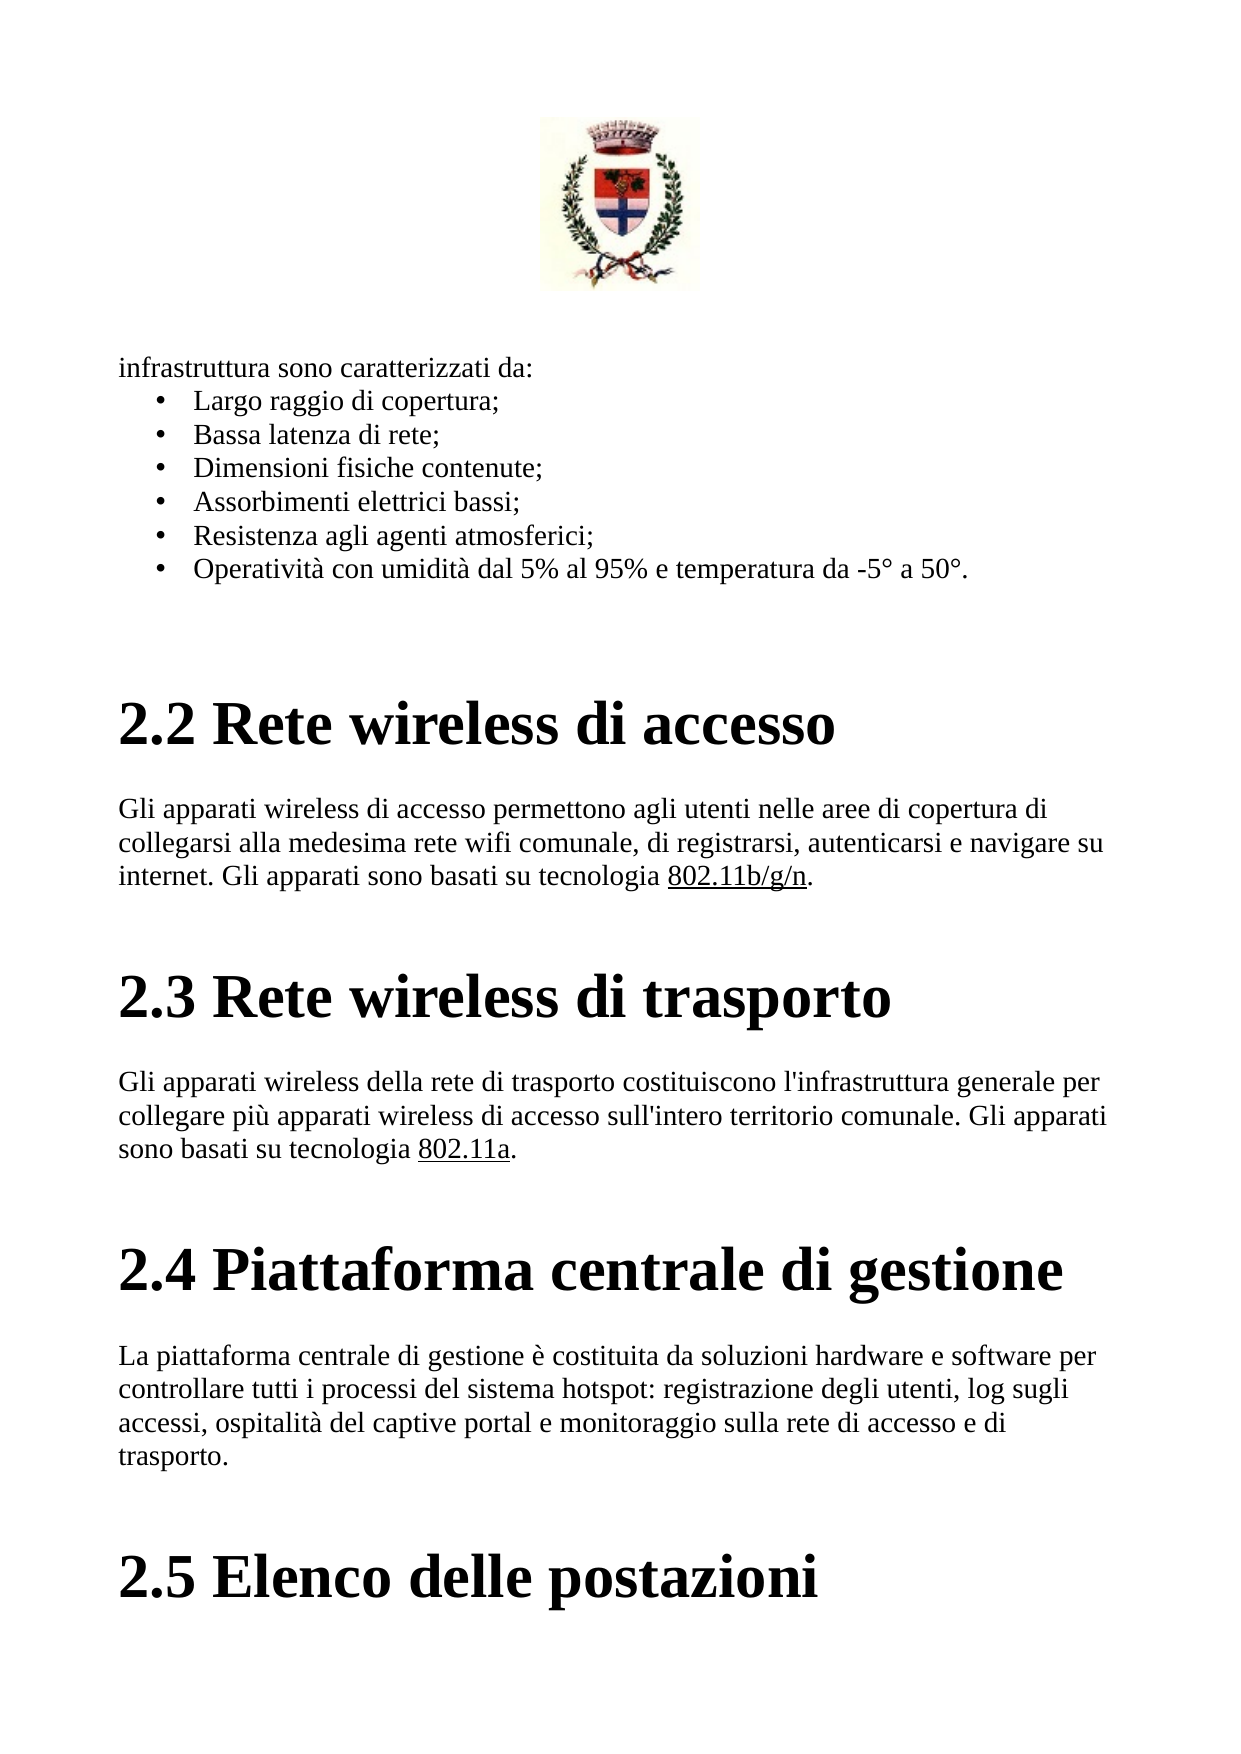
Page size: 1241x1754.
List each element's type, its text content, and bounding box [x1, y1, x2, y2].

text 2.3 Rete wireless di trasporto Gli apparati wireless della rete di trasporto costituiscono l'infrastruttura generale per collegare più apparati wireless di accesso sull'intero territorio comunale. Gli apparati sono basati su tecnologia 802.11a. [118, 959, 1122, 1165]
list Largo raggio di copertura; [156, 383, 1122, 417]
list Bassa latenza di rete; [156, 417, 1122, 451]
text 2.4 Piattaforma centrale di gestione [118, 1232, 1122, 1304]
picture [540, 117, 700, 291]
text 2.2 Rete wireless di accesso [118, 686, 1122, 758]
list infrastruttura sono caratterizzati da: [81, 350, 1122, 383]
text La piattaforma centrale di gestione è costituita da soluzioni hardware e software per controllare tutti i processi del sistema hotspot: registrazione degli utenti, log sugli accessi, ospitalità del captive portal e monitoraggio sulla rete di accesso e di trasporto. [118, 1338, 1122, 1472]
text Gli apparati wireless di accesso permettono agli utenti nelle aree di copertura di collegarsi alla medesima rete wifi comunale, di registrarsi, autenticarsi e navigare su internet. Gli apparati sono basati su tecnologia 802.11b/g/n. [118, 791, 1122, 892]
list Operatività con umidità dal 5% al 95% e temperatura da -5° a 50°. [156, 551, 1122, 585]
list Dimensioni fisiche contenute; [156, 451, 1122, 484]
list Assorbimenti elettrici bassi; [156, 484, 1122, 518]
list Resistenza agli agenti atmosferici; [156, 518, 1122, 551]
text 2.5 Elenco delle postazioni [118, 1539, 1122, 1611]
